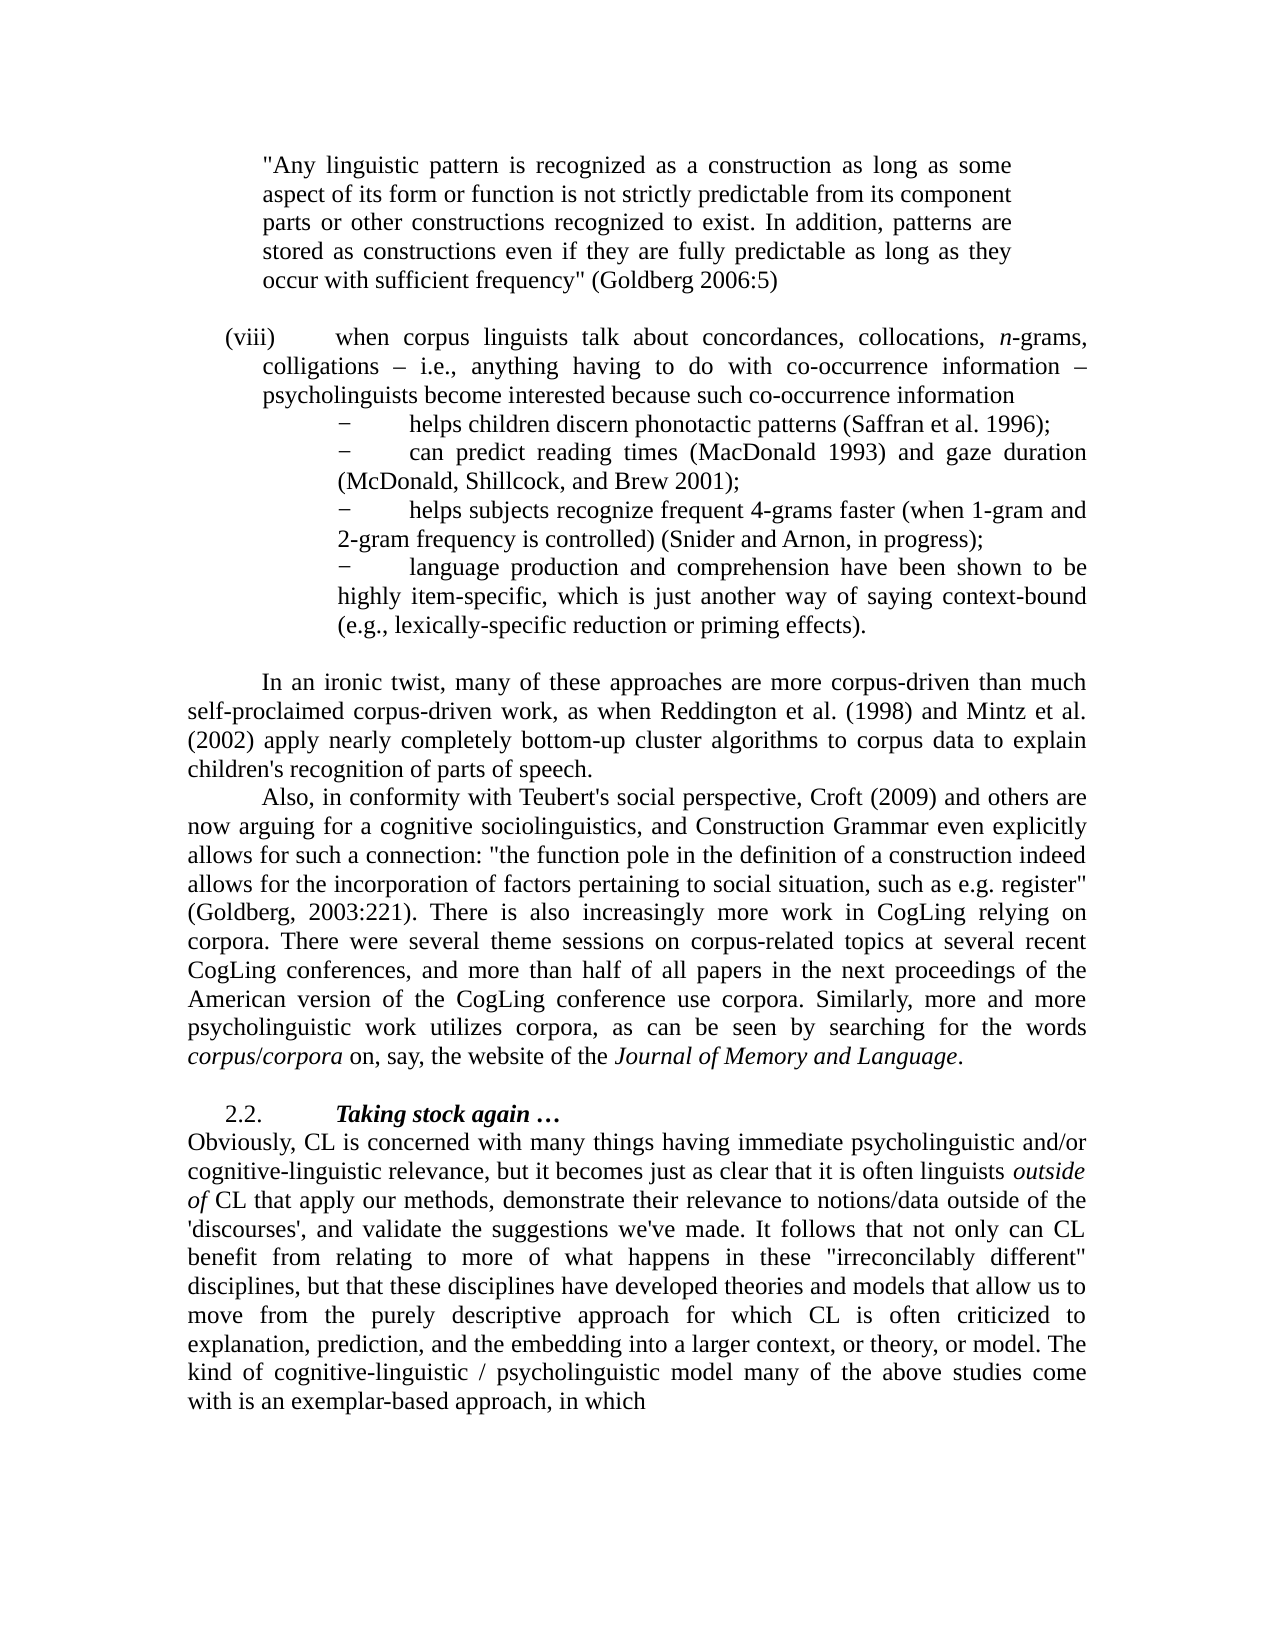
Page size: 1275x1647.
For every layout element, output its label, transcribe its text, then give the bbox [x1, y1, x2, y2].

text Also, in conformity with Teubert's social perspective, Croft (2009) and others are now arguing for a cognitive sociolinguistics, and Construction Grammar even explicitly allows for such a connection: "the function pole in the definition of a construction indeed allows for the incorporation of factors pertaining to social situation, such as e.g. register" (Goldberg, 2003:221). There is also increasingly more work in CogLing relying on corpora. There were several theme sessions on corpus-related topics at several recent CogLing conferences, and more than half of all papers in the next proceedings of the American version of the CogLing conference use corpora. Similarly, more and more psycholinguistic work utilizes corpora, as can be seen by searching for the words corpus/corpora on, say, the website of the Journal of Memory and Language. [187, 782, 1087, 1070]
text "Any linguistic pattern is recognized as a construction as long as some aspect of its form or function is not strictly predictable from its component parts or other constructions recognized to exist. In addition, patterns are stored as constructions even if they are fully predictable as long as they occur with sufficient frequency" (Goldberg 2006:5) [262, 150, 1012, 294]
list can predict reading times (MacDonald 1993) and gaze duration (McDonald, Shillcock, and Brew 2001); [337, 437, 1087, 495]
list helps subjects recognize frequent 4-grams faster (when 1-gram and 2-gram frequency is controlled) (Snider and Arnon, in progress); [337, 495, 1087, 552]
list Taking stock again … [225, 1099, 1087, 1127]
list when corpus linguists talk about concordances, collocations, n-grams, colligations – i.e., anything having to do with co-occurrence information – psycholinguists become interested because such co-occurrence information [225, 322, 1087, 409]
text Obviously, CL is concerned with many things having immediate psycholinguistic and/or cognitive-linguistic relevance, but it becomes just as clear that it is often linguists outside of CL that apply our methods, demonstrate their relevance to notions/data outside of the 'discourses', and validate the suggestions we've made. It follows that not only can CL benefit from relating to more of what happens in these "irreconcilably different" disciplines, but that these disciplines have developed theories and models that allow us to move from the purely descriptive approach for which CL is often criticized to explanation, prediction, and the embedding into a larger context, or theory, or model. The kind of cognitive-linguistic / psycholinguistic model many of the above studies come with is an exemplar-based approach, in which [187, 1127, 1087, 1415]
list helps children discern phonotactic patterns (Saffran et al. 1996); [337, 409, 1087, 437]
list language production and comprehension have been shown to be highly item-specific, which is just another way of saying context-bound (e.g., lexically-specific reduction or priming effects). [337, 552, 1087, 639]
text In an ironic twist, many of these approaches are more corpus-driven than much self-proclaimed corpus-driven work, as when Reddington et al. (1998) and Mintz et al. (2002) apply nearly completely bottom-up cluster algorithms to corpus data to explain children's recognition of parts of speech. [187, 667, 1087, 782]
